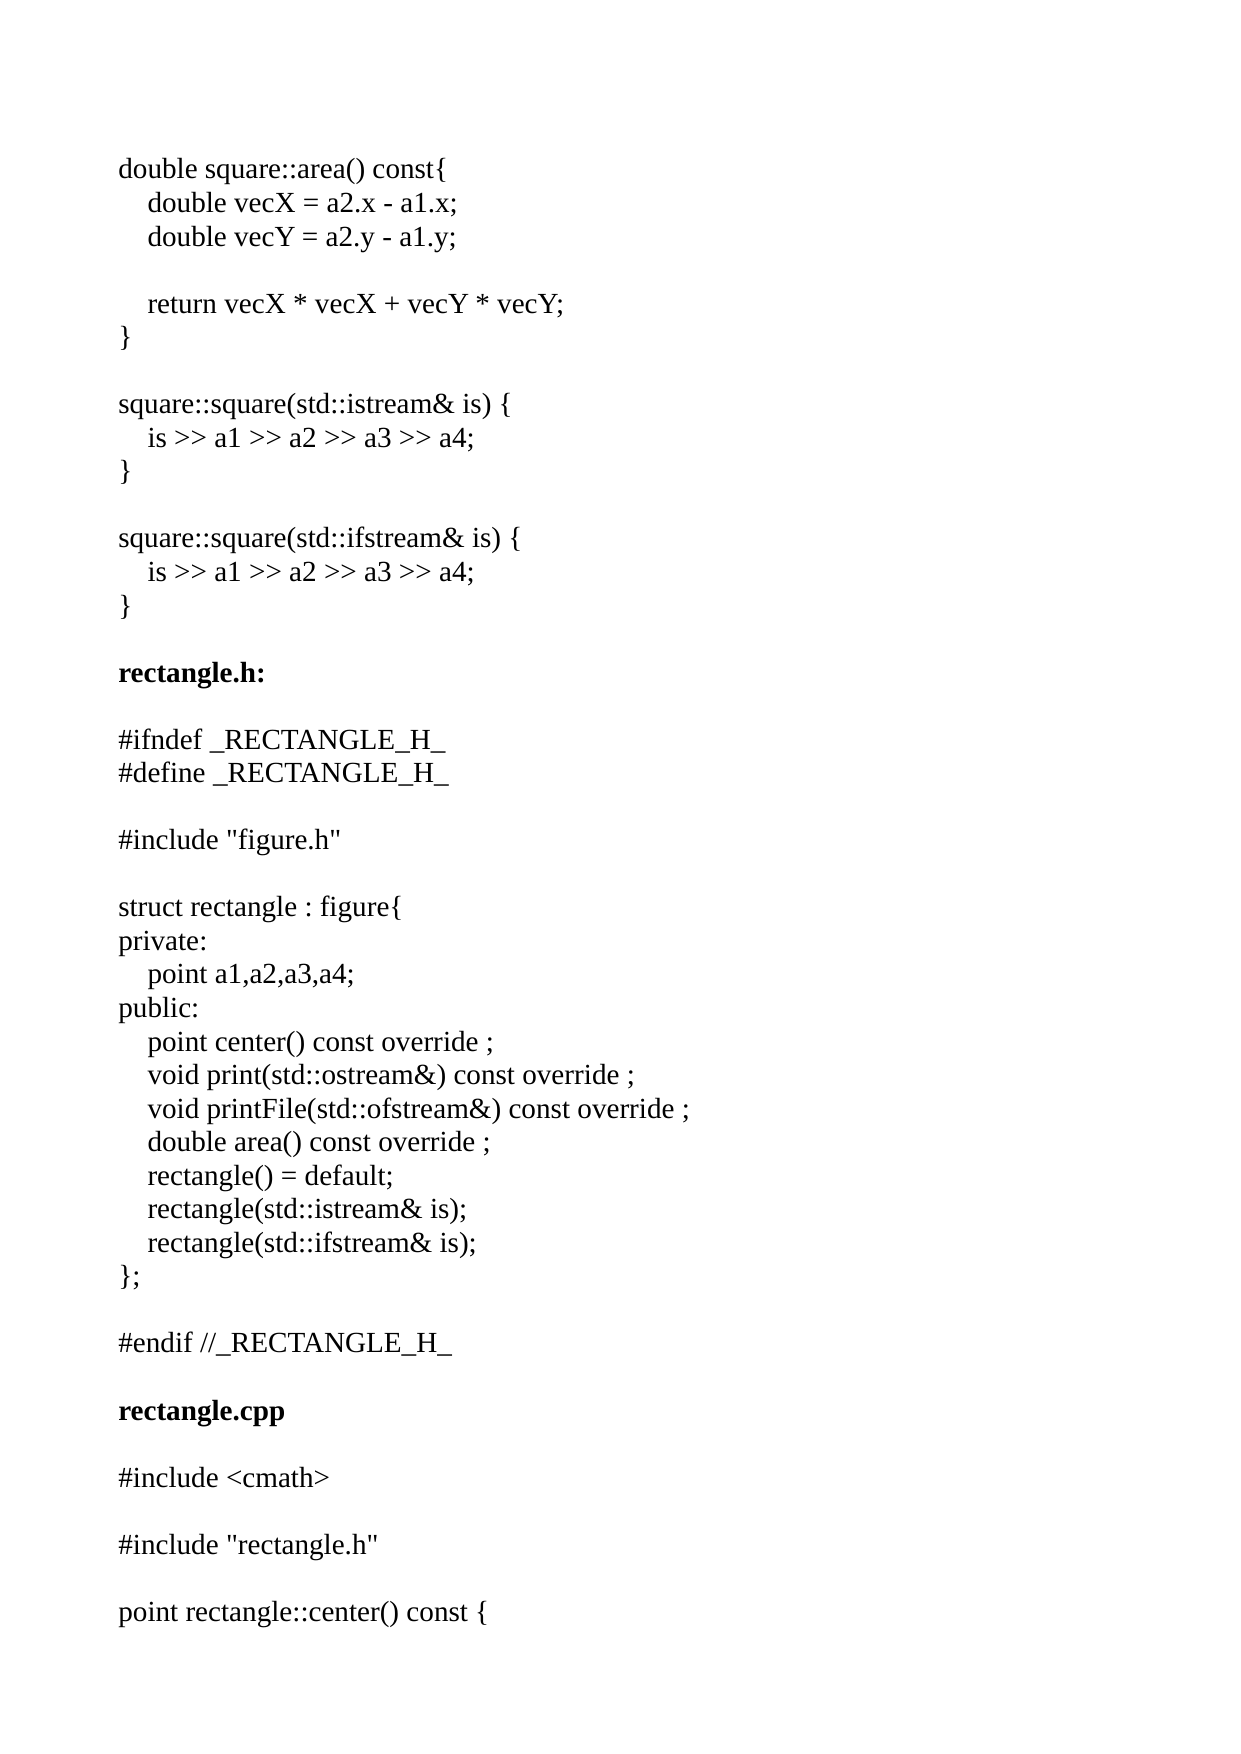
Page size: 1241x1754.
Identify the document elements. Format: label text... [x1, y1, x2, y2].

text #define _RECTANGLE_H_ [118, 755, 1122, 789]
text private: [118, 923, 1122, 957]
text #include "figure.h" [118, 822, 1122, 856]
text rectangle.cpp [118, 1393, 1122, 1426]
text } [118, 588, 1122, 621]
text double square::area() const{ [118, 152, 1122, 185]
text is >> a1 >> a2 >> a3 >> a4; [118, 554, 1122, 588]
text void print(std::ostream&) const override ; [118, 1057, 1122, 1091]
text void printFile(std::ofstream&) const override ; [118, 1091, 1122, 1124]
text square::square(std::ifstream& is) { [118, 521, 1122, 554]
text #include "rectangle.h" [118, 1527, 1122, 1560]
text #include <cmath> [118, 1460, 1122, 1493]
text rectangle() = default; [118, 1158, 1122, 1191]
text rectangle(std::istream& is); [118, 1191, 1122, 1225]
text double vecY = a2.y - a1.y; [118, 219, 1122, 252]
text } [118, 453, 1122, 487]
text point rectangle::center() const { [118, 1594, 1122, 1627]
text }; [118, 1258, 1122, 1292]
text public: [118, 990, 1122, 1024]
text #endif //_RECTANGLE_H_ [118, 1326, 1122, 1359]
text double area() const override ; [118, 1124, 1122, 1158]
text struct rectangle : figure{ [118, 889, 1122, 923]
text rectangle(std::ifstream& is); [118, 1225, 1122, 1258]
text #ifndef _RECTANGLE_H_ [118, 722, 1122, 755]
text return vecX * vecX + vecY * vecY; [118, 286, 1122, 319]
text is >> a1 >> a2 >> a3 >> a4; [118, 420, 1122, 453]
text double vecX = a2.x - a1.x; [118, 185, 1122, 219]
text rectangle.h: [118, 655, 1122, 688]
text square::square(std::istream& is) { [118, 386, 1122, 420]
text point center() const override ; [118, 1024, 1122, 1057]
text point a1,a2,a3,a4; [118, 957, 1122, 990]
text } [118, 319, 1122, 353]
